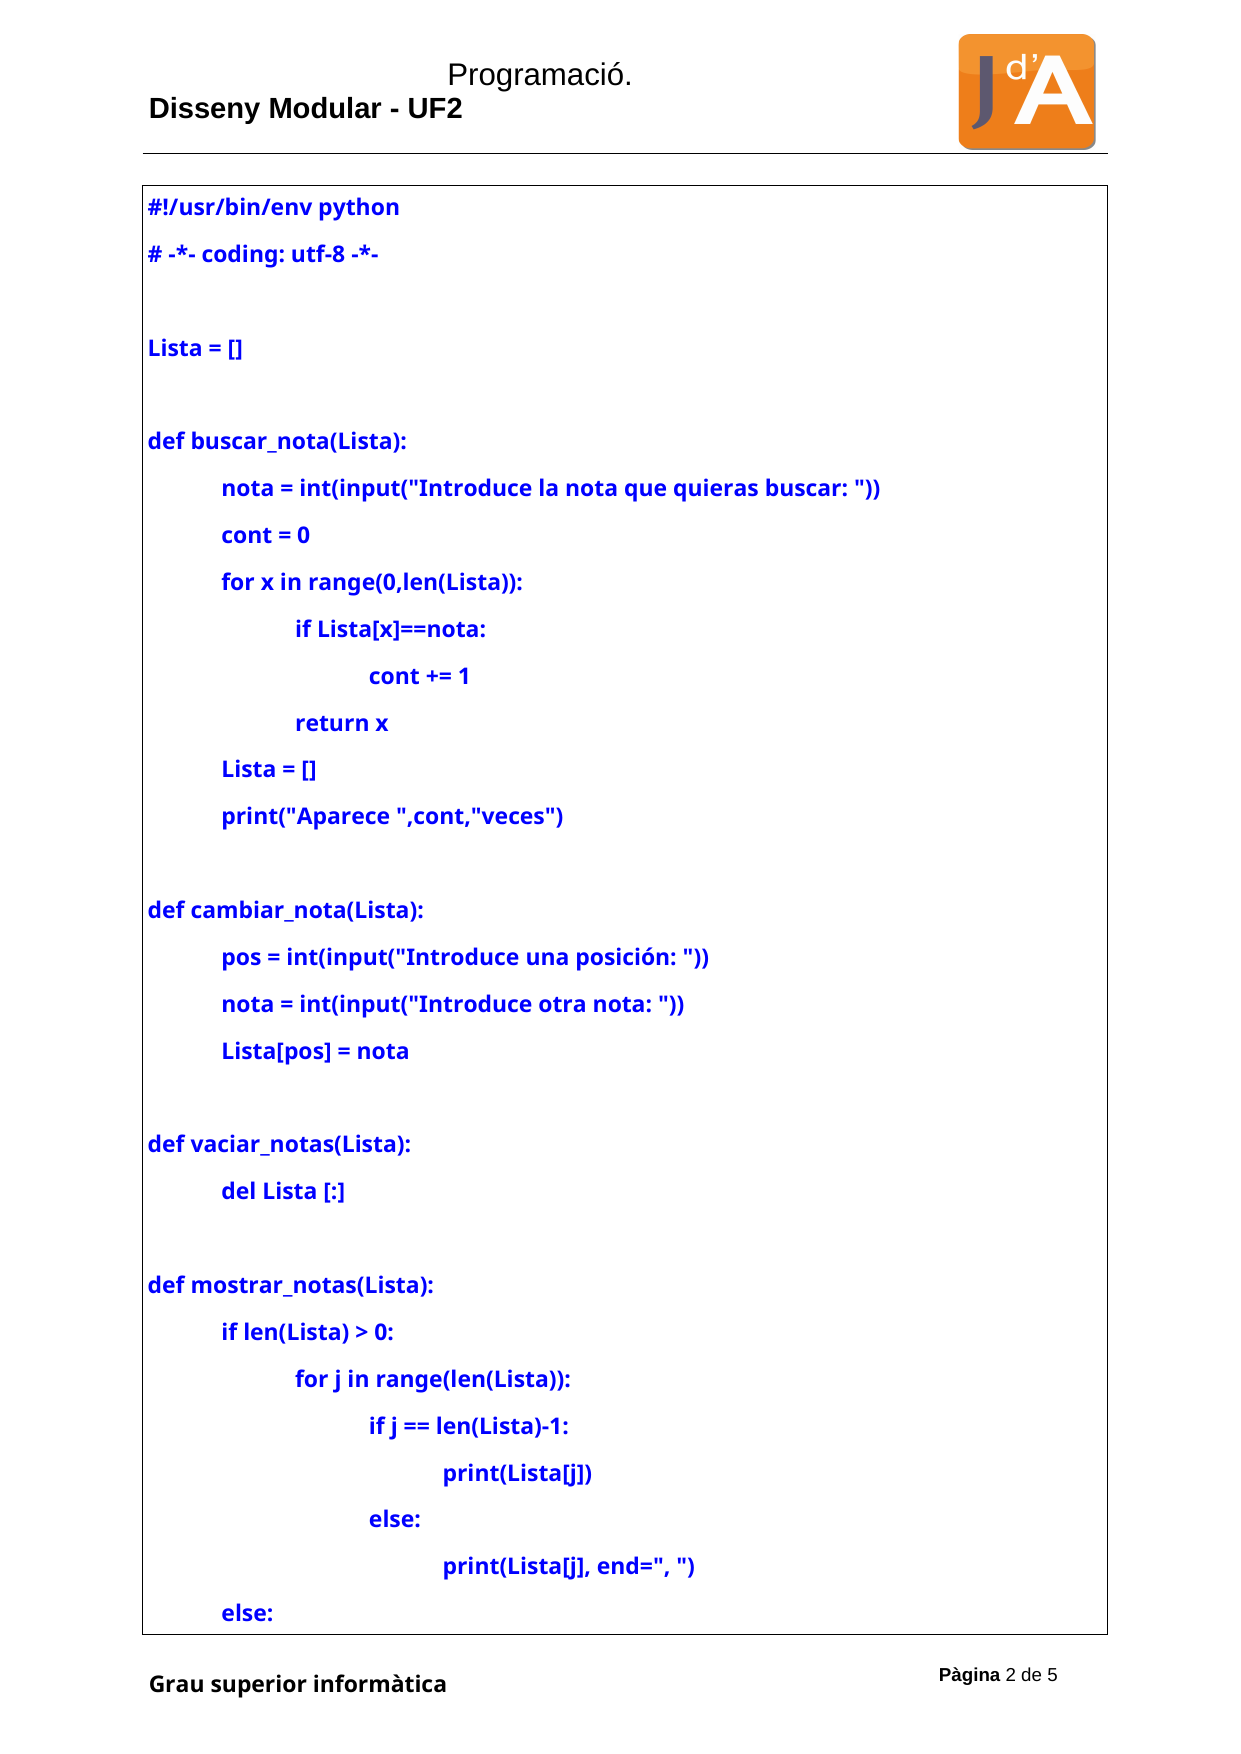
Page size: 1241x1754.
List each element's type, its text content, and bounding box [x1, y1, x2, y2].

table_header #!/usr/bin/env python # -*- coding: utf-8 -*- Lista = [] def buscar_nota(Lista): nota = int(input("Introduce la nota que quieras buscar: ")) cont = 0 for x in range(0,len(Lista)): if Lista[x]==nota: cont += 1 return x Lista = [] print("Aparece ",cont,"veces") def cambiar_nota(Lista): pos = int(input("Introduce una posición: ")) nota = int(input("Introduce otra nota: ")) Lista[pos] = nota def vaciar_notas(Lista): del Lista [:] def mostrar_notas(Lista): if len(Lista) > 0: for j in range(len(Lista)): if j == len(Lista)-1: print(Lista[j]) else: print(Lista[j], end=", ") else: [143, 186, 1107, 1634]
picture [958, 34, 1096, 150]
